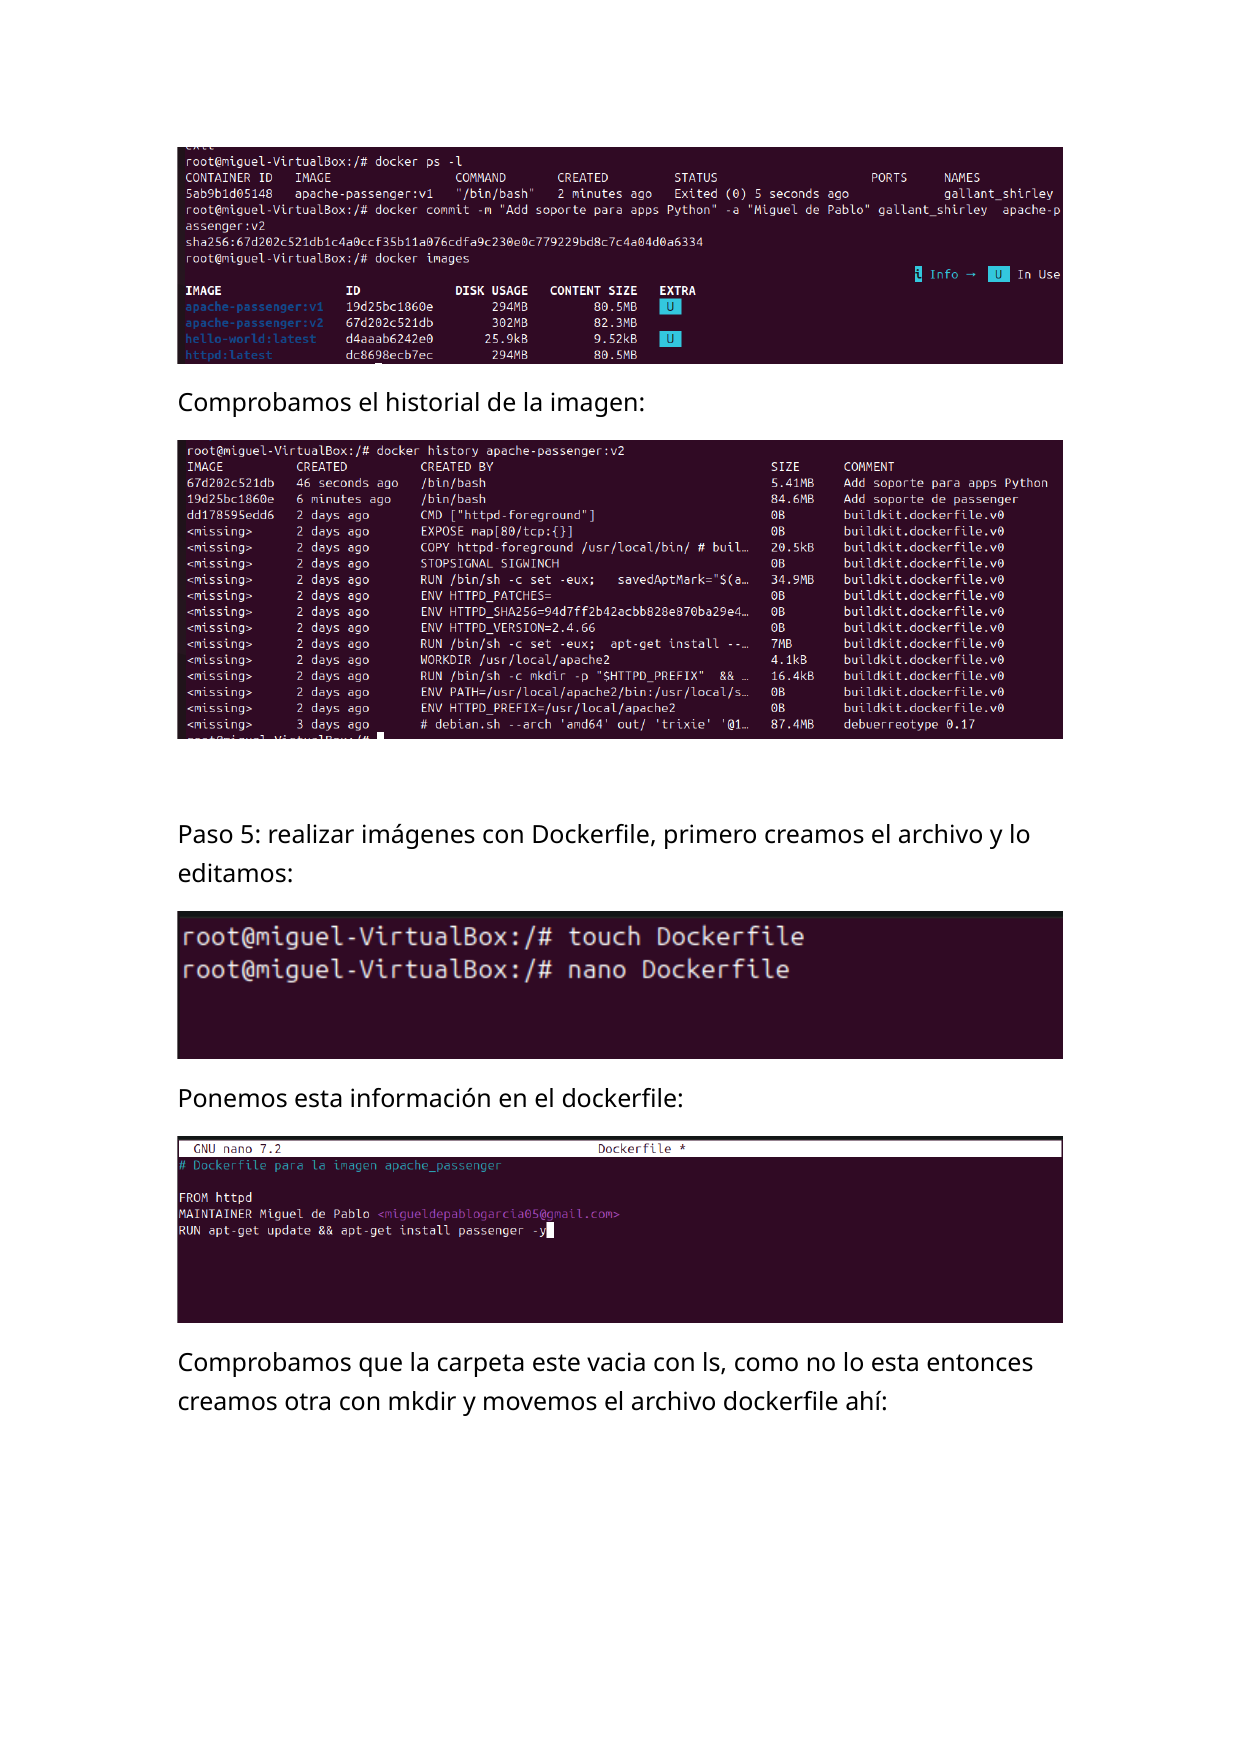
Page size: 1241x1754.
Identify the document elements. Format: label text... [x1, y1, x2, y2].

text Comprobamos el historial de la imagen: [177, 385, 1063, 419]
text Paso 5: realizar imágenes con Dockerfile, primero creamos el archivo y lo editamos: [177, 817, 1063, 890]
text Ponemos esta información en el dockerfile: [177, 1080, 1063, 1114]
text Comprobamos que la carpeta este vacia con ls, como no lo esta entonces creamos otra con mkdir y movemos el archivo dockerfile ahí: [177, 1344, 1063, 1418]
